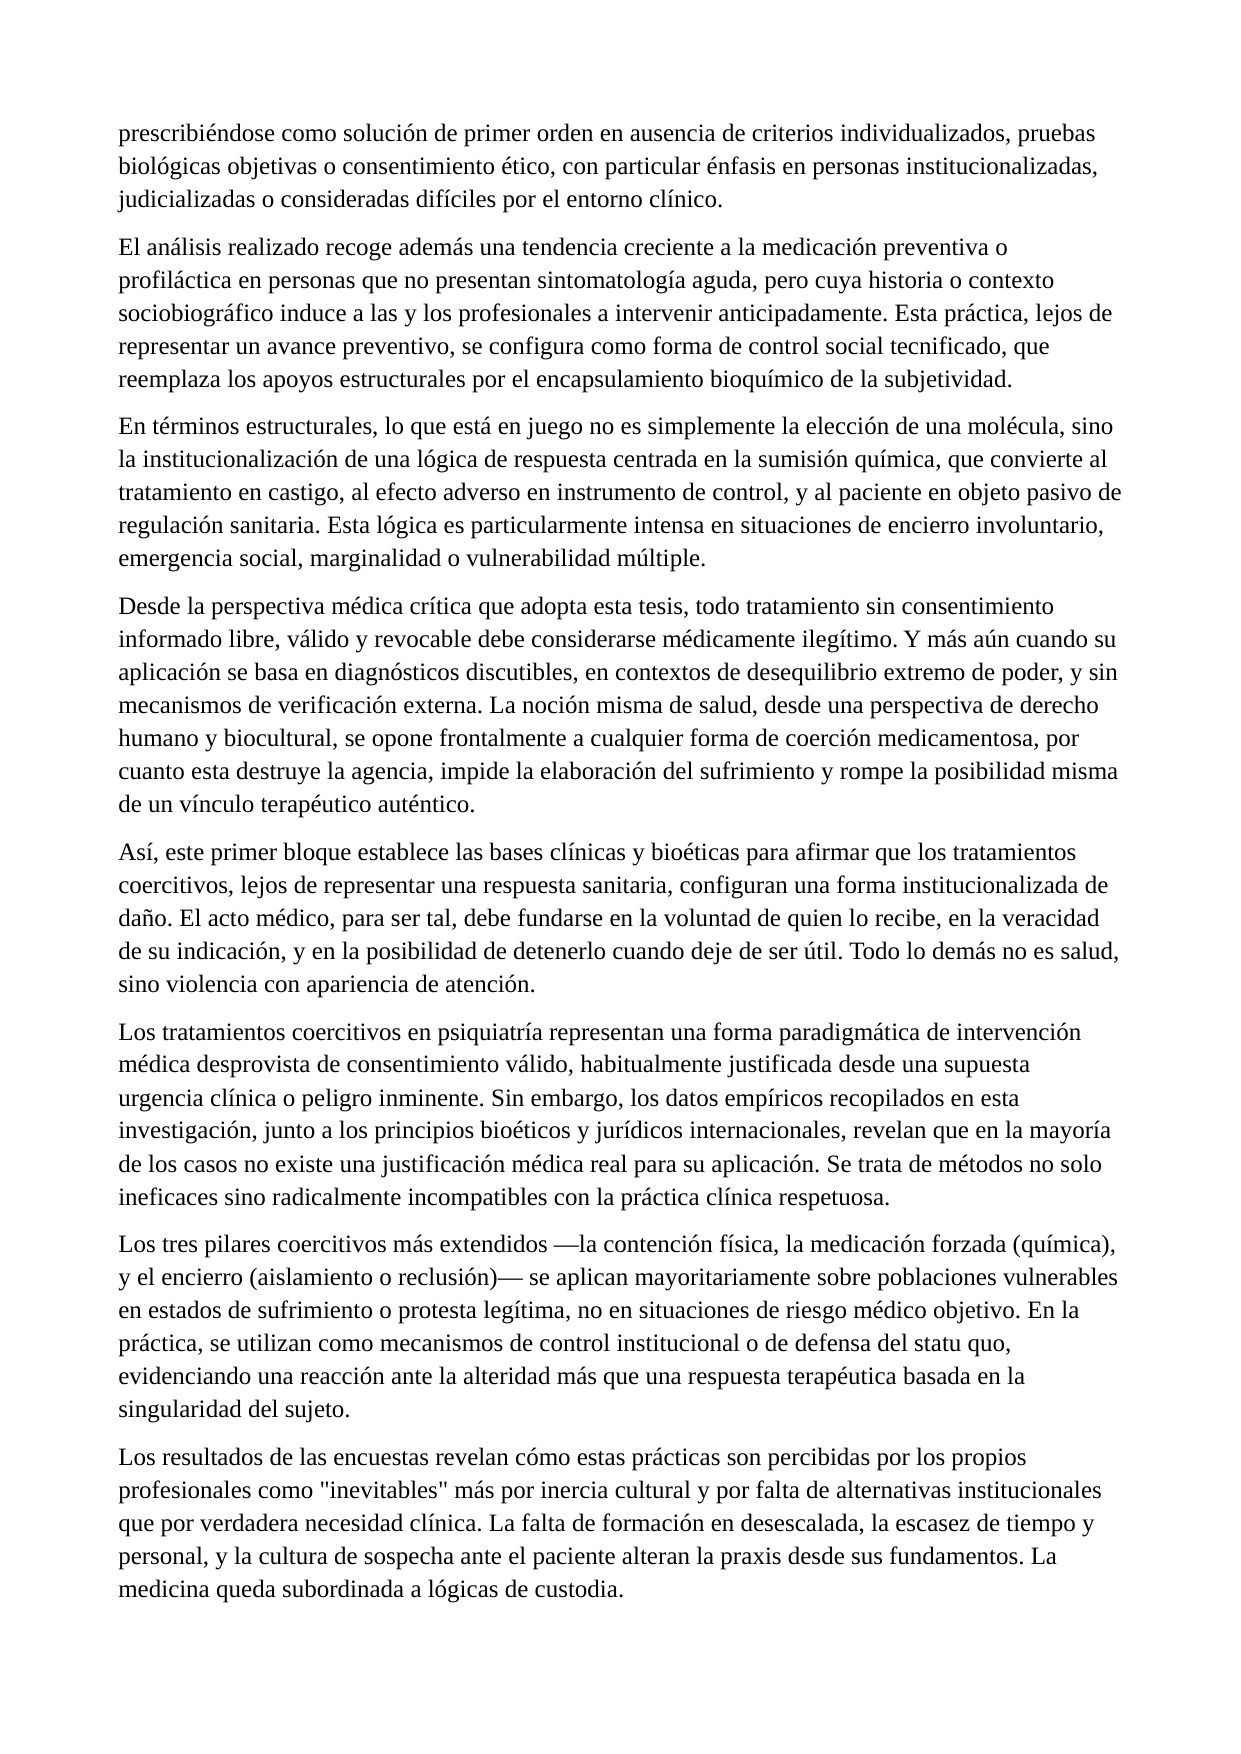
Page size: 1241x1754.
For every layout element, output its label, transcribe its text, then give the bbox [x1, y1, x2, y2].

text Desde la perspectiva médica crítica que adopta esta tesis, todo tratamiento sin consentimiento informado libre, válido y revocable debe considerarse médicamente ilegítimo. Y más aún cuando su aplicación se basa en diagnósticos discutibles, en contextos de desequilibrio extremo de poder, y sin mecanismos de verificación externa. La noción misma de salud, desde una perspectiva de derecho humano y biocultural, se opone frontalmente a cualquier forma de coerción medicamentosa, por cuanto esta destruye la agencia, impide la elaboración del sufrimiento y rompe la posibilidad misma de un vínculo terapéutico auténtico. [118, 591, 1122, 818]
text prescribiéndose como solución de primer orden en ausencia de criterios individualizados, pruebas biológicas objetivas o consentimiento ético, con particular énfasis en personas institucionalizadas, judicializadas o consideradas difíciles por el entorno clínico. [118, 118, 1122, 213]
text Los tratamientos coercitivos en psiquiatría representan una forma paradigmática de intervención médica desprovista de consentimiento válido, habitualmente justificada desde una supuesta urgencia clínica o peligro inminente. Sin embargo, los datos empíricos recopilados en esta investigación, junto a los principios bioéticos y jurídicos internacionales, revelan que en la mayoría de los casos no existe una justificación médica real para su aplicación. Se trata de métodos no solo ineficaces sino radicalmente incompatibles con la práctica clínica respetuosa. [118, 1017, 1122, 1210]
text Los resultados de las encuestas revelan cómo estas prácticas son percibidas por los propios profesionales como "inevitables" más por inercia cultural y por falta de alternativas institucionales que por verdadera necesidad clínica. La falta de formación en desescalada, la escasez de tiempo y personal, y la cultura de sospecha ante el paciente alteran la praxis desde sus fundamentos. La medicina queda subordinada a lógicas de custodia. [118, 1442, 1122, 1603]
text Así, este primer bloque establece las bases clínicas y bioéticas para afirmar que los tratamientos coercitivos, lejos de representar una respuesta sanitaria, configuran una forma institucionalizada de daño. El acto médico, para ser tal, debe fundarse en la voluntad de quien lo recibe, en la veracidad de su indicación, y en la posibilidad de detenerlo cuando deje de ser útil. Todo lo demás no es salud, sino violencia con apariencia de atención. [118, 837, 1122, 998]
text Los tres pilares coercitivos más extendidos —la contención física, la medicación forzada (química), y el encierro (aislamiento o reclusión)— se aplican mayoritariamente sobre poblaciones vulnerables en estados de sufrimiento o protesta legítima, no en situaciones de riesgo médico objetivo. En la práctica, se utilizan como mecanismos de control institucional o de defensa del statu quo, evidenciando una reacción ante la alteridad más que una respuesta terapéutica basada en la singularidad del sujeto. [118, 1229, 1122, 1423]
text El análisis realizado recoge además una tendencia creciente a la medicación preventiva o profiláctica en personas que no presentan sintomatología aguda, pero cuya historia o contexto sociobiográfico induce a las y los profesionales a intervenir anticipadamente. Esta práctica, lejos de representar un avance preventivo, se configura como forma de control social tecnificado, que reemplaza los apoyos estructurales por el encapsulamiento bioquímico de la subjetividad. [118, 232, 1122, 393]
text En términos estructurales, lo que está en juego no es simplemente la elección de una molécula, sino la institucionalización de una lógica de respuesta centrada en la sumisión química, que convierte al tratamiento en castigo, al efecto adverso en instrumento de control, y al paciente en objeto pasivo de regulación sanitaria. Esta lógica es particularmente intensa en situaciones de encierro involuntario, emergencia social, marginalidad o vulnerabilidad múltiple. [118, 411, 1122, 572]
